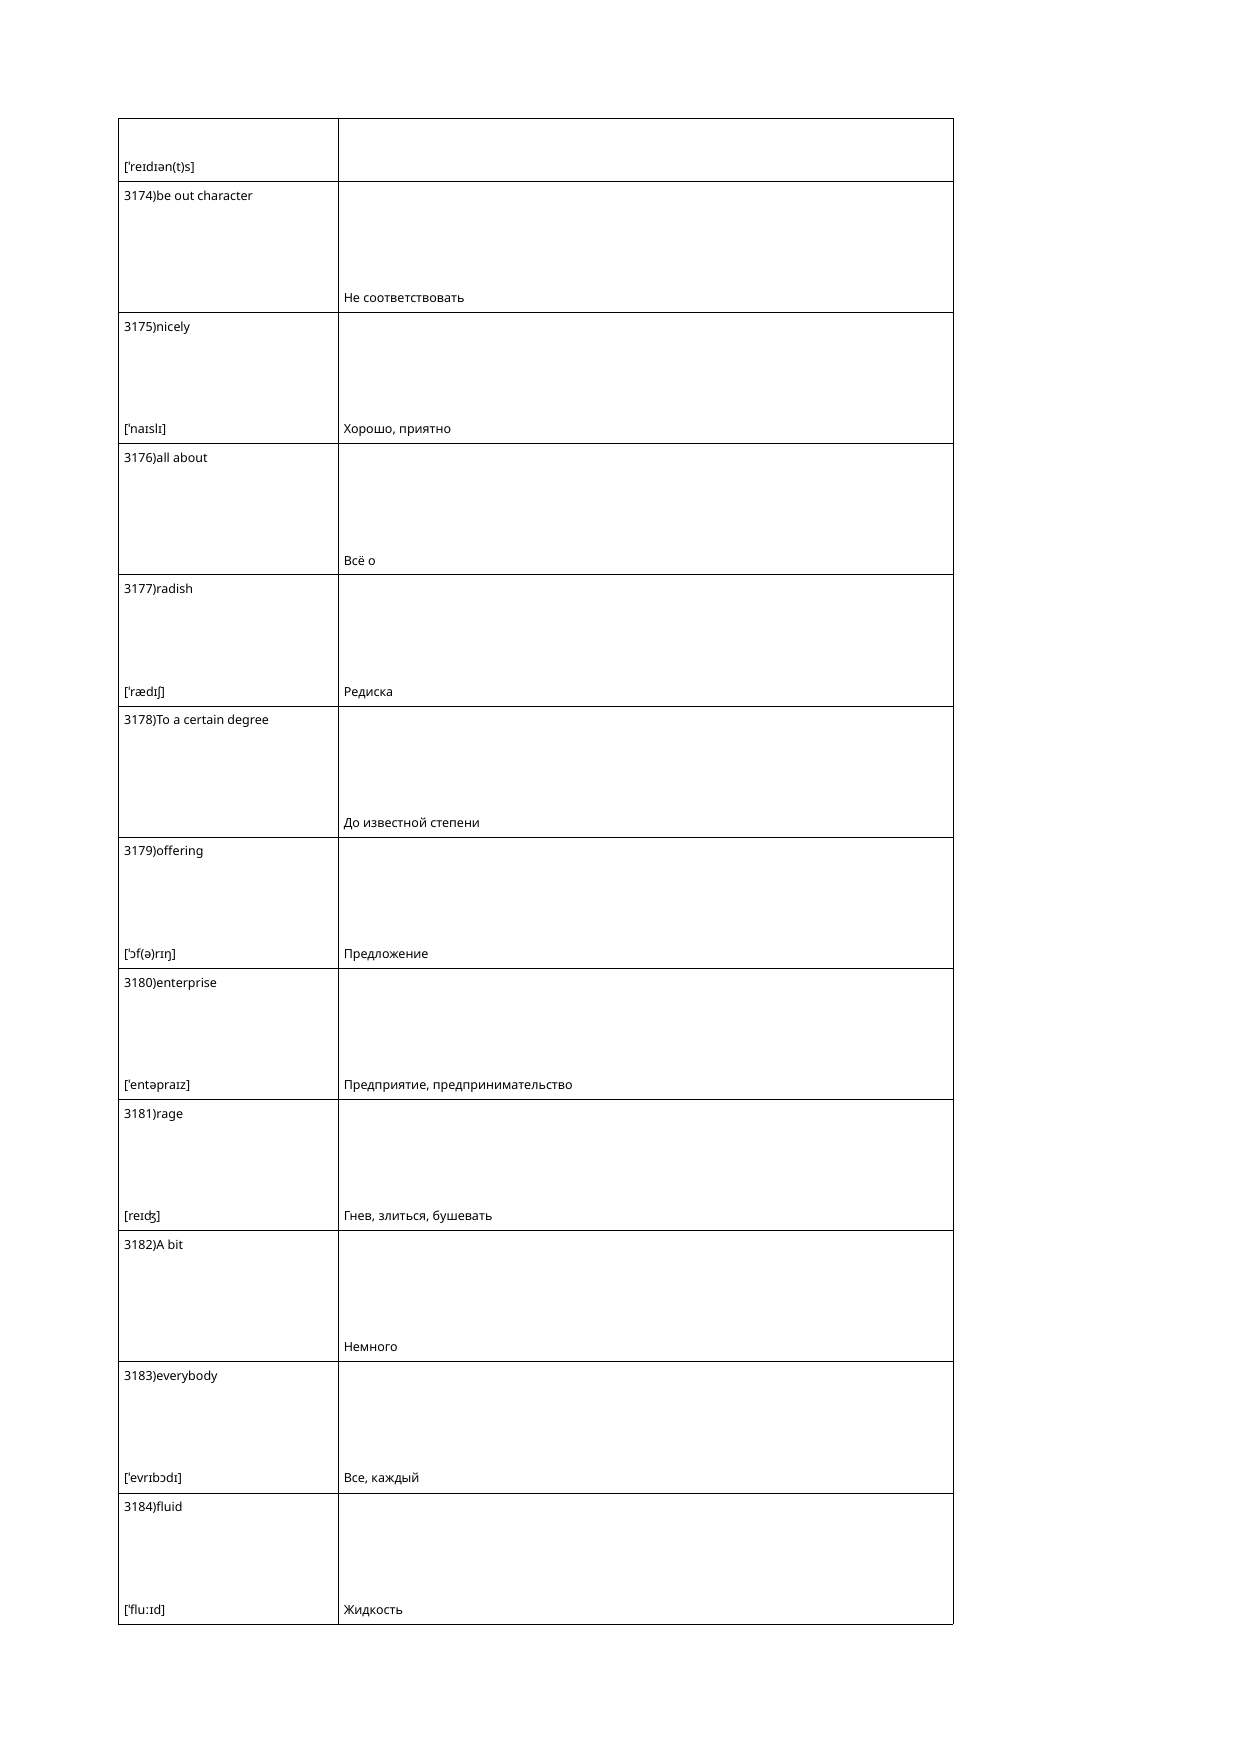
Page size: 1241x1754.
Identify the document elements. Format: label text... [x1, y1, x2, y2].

table_cell 3177)radish [ˈrædɪʃ] [119, 575, 338, 706]
table_cell Хорошо, приятно [339, 313, 953, 443]
table_cell Предприятие, предпринимательство [339, 969, 953, 1099]
table_cell Немного [339, 1231, 953, 1361]
table_cell 3178)To a certain degree [119, 707, 338, 837]
table_cell Не соответствовать [339, 182, 953, 312]
table_cell 3175)nicely [ˈnaɪslɪ] [119, 313, 338, 443]
table_cell 3180)enterprise [ˈentəpraɪz] [119, 969, 338, 1099]
table_cell Все, каждый [339, 1362, 953, 1492]
table_cell Всё о [339, 444, 953, 574]
table_cell 3184)fluid [ˈfluːɪd] [119, 1494, 338, 1623]
table_cell 3181)rage [reɪʤ] [119, 1100, 338, 1230]
table_cell Предложение [339, 838, 953, 968]
table_cell 3176)all about [119, 444, 338, 574]
table_cell Редиска [339, 575, 953, 706]
table_cell 3179)offering [ˈɔf(ə)rɪŋ] [119, 838, 338, 968]
table_cell [ˈreɪdɪən(t)s] [119, 119, 338, 181]
table_cell 3183)everybody [ˈevrɪbɔdɪ] [119, 1362, 338, 1492]
table_cell 3174)be out character [119, 182, 338, 312]
table_cell Жидкость [339, 1494, 953, 1623]
table_cell До известной степени [339, 707, 953, 837]
table_cell Гнев, злиться, бушевать [339, 1100, 953, 1230]
table_cell [339, 119, 953, 181]
table_cell 3182)A bit [119, 1231, 338, 1361]
